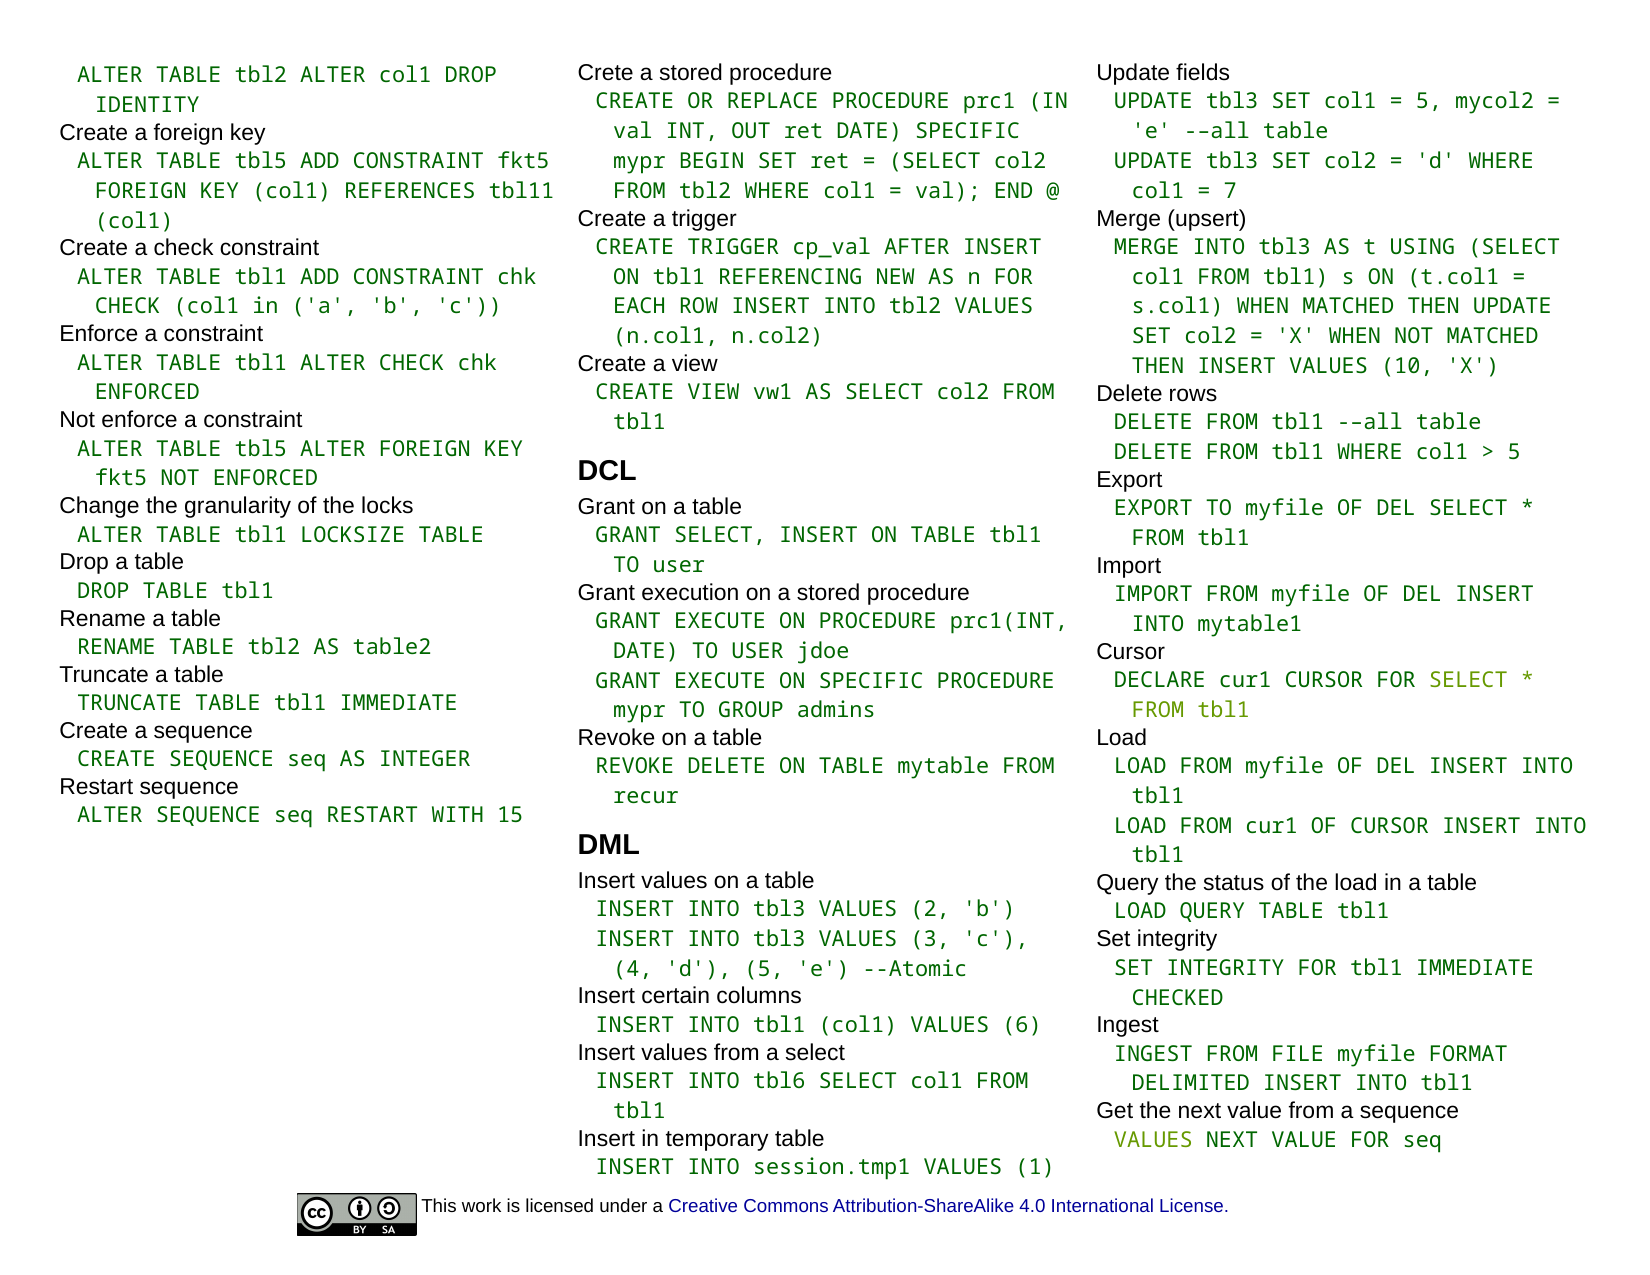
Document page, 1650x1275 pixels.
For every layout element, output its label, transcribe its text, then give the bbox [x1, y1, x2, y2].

text CREATE VIEW vw1 AS SELECT col2 FROM tbl1 [595, 376, 1072, 436]
text TRUNCATE TABLE tbl1 IMMEDIATE [77, 687, 554, 717]
text INSERT INTO tbl6 SELECT col1 FROM tbl1 [595, 1065, 1072, 1124]
text Not enforce a constraint [59, 406, 554, 433]
text CREATE OR REPLACE PROCEDURE prc1 (IN val INT, OUT ret DATE) SPECIFIC mypr BEGIN SET ret = (SELECT col2 FROM tbl2 WHERE col1 = val); END @ [595, 85, 1072, 204]
text Create a sequence [59, 717, 554, 743]
text Import [1096, 552, 1591, 578]
subtitle DML [577, 828, 1072, 861]
text SET INTEGRITY FOR tbl1 IMMEDIATE CHECKED [1114, 952, 1591, 1011]
text Delete rows [1096, 380, 1591, 406]
text Insert in temporary table [577, 1124, 1072, 1151]
text Cursor [1096, 638, 1591, 664]
text ALTER TABLE tbl5 ADD CONSTRAINT fkt5 FOREIGN KEY (col1) REFERENCES tbl11 (col1) [77, 145, 554, 234]
text Insert values from a select [577, 1039, 1072, 1065]
text Enforce a constraint [59, 320, 554, 347]
text LOAD QUERY TABLE tbl1 [1114, 896, 1591, 925]
text UPDATE tbl3 SET col1 = 5, mycol2 = 'e' -–all table [1114, 85, 1591, 145]
text GRANT SELECT, INSERT ON TABLE tbl1 TO user [595, 519, 1072, 579]
text DELETE FROM tbl1 -–all table [1114, 406, 1591, 436]
text Restart sequence [59, 773, 554, 799]
text DECLARE cur1 CURSOR FOR SELECT * FROM tbl1 [1114, 664, 1591, 724]
text Create a view [577, 350, 1072, 376]
text RENAME TABLE tbl2 AS table2 [77, 631, 554, 661]
text Truncate a table [59, 661, 554, 687]
text INSERT INTO tbl3 VALUES (2, 'b') [595, 893, 1072, 923]
text Insert values on a table [577, 867, 1072, 893]
text INSERT INTO tbl3 VALUES (3, 'c'), (4, 'd'), (5, 'e') --Atomic [595, 923, 1072, 982]
text Grant on a table [577, 493, 1072, 519]
text LOAD FROM myfile OF DEL INSERT INTO tbl1 [1114, 750, 1591, 809]
text REVOKE DELETE ON TABLE mytable FROM recur [595, 751, 1072, 810]
text Get the next value from a sequence [1096, 1097, 1591, 1123]
text Create a trigger [577, 204, 1072, 231]
picture [297, 1193, 417, 1236]
text IMPORT FROM myfile OF DEL INSERT INTO mytable1 [1114, 578, 1591, 638]
text VALUES NEXT VALUE FOR seq [1114, 1123, 1591, 1153]
text LOAD FROM cur1 OF CURSOR INSERT INTO tbl1 [1114, 809, 1591, 869]
text Drop a table [59, 548, 554, 575]
text UPDATE tbl3 SET col2 = 'd' WHERE col1 = 7 [1114, 145, 1591, 204]
text INGEST FROM FILE myfile FORMAT DELIMITED INSERT INTO tbl1 [1114, 1038, 1591, 1097]
text Create a foreign key [59, 119, 554, 145]
text Revoke on a table [577, 724, 1072, 751]
text ALTER TABLE tbl2 ALTER col1 DROP IDENTITY [77, 59, 554, 119]
text Change the granularity of the locks [59, 492, 554, 518]
text Grant execution on a stored procedure [577, 579, 1072, 605]
text Update fields [1096, 59, 1591, 85]
text Export [1096, 466, 1591, 492]
text GRANT EXECUTE ON SPECIFIC PROCEDURE mypr TO GROUP admins [595, 664, 1072, 724]
text MERGE INTO tbl3 AS t USING (SELECT col1 FROM tbl1) s ON (t.col1 = s.col1) WHEN MATCHED THEN UPDATE SET col2 = 'X' WHEN NOT MATCHED THEN INSERT VALUES (10, 'X') [1114, 231, 1591, 380]
text EXPORT TO myfile OF DEL SELECT * FROM tbl1 [1114, 492, 1591, 552]
text Merge (upsert) [1096, 204, 1591, 231]
text CREATE TRIGGER cp_val AFTER INSERT ON tbl1 REFERENCING NEW AS n FOR EACH ROW INSERT INTO tbl2 VALUES (n.col1, n.col2) [595, 231, 1072, 350]
text DELETE FROM tbl1 WHERE col1 > 5 [1114, 436, 1591, 466]
text Load [1096, 724, 1591, 750]
text Create a check constraint [59, 234, 554, 261]
subtitle DCL [577, 454, 1072, 487]
text ALTER TABLE tbl1 ALTER CHECK chk ENFORCED [77, 347, 554, 406]
text ALTER TABLE tbl5 ALTER FOREIGN KEY fkt5 NOT ENFORCED [77, 433, 554, 492]
text Crete a stored procedure [577, 59, 1072, 85]
text GRANT EXECUTE ON PROCEDURE prc1(INT, DATE) TO USER jdoe [595, 605, 1072, 664]
text ALTER SEQUENCE seq RESTART WITH 15 [77, 799, 554, 829]
text INSERT INTO tbl1 (col1) VALUES (6) [595, 1009, 1072, 1039]
text ALTER TABLE tbl1 ADD CONSTRAINT chk CHECK (col1 in ('a', 'b', 'c')) [77, 261, 554, 320]
text DROP TABLE tbl1 [77, 575, 554, 604]
text CREATE SEQUENCE seq AS INTEGER [77, 743, 554, 773]
text INSERT INTO session.tmp1 VALUES (1) [595, 1151, 1072, 1181]
text Rename a table [59, 604, 554, 631]
text ALTER TABLE tbl1 LOCKSIZE TABLE [77, 518, 554, 548]
text Query the status of the load in a table [1096, 869, 1591, 896]
text Insert certain columns [577, 982, 1072, 1009]
text Set integrity [1096, 925, 1591, 952]
text Ingest [1096, 1011, 1591, 1038]
